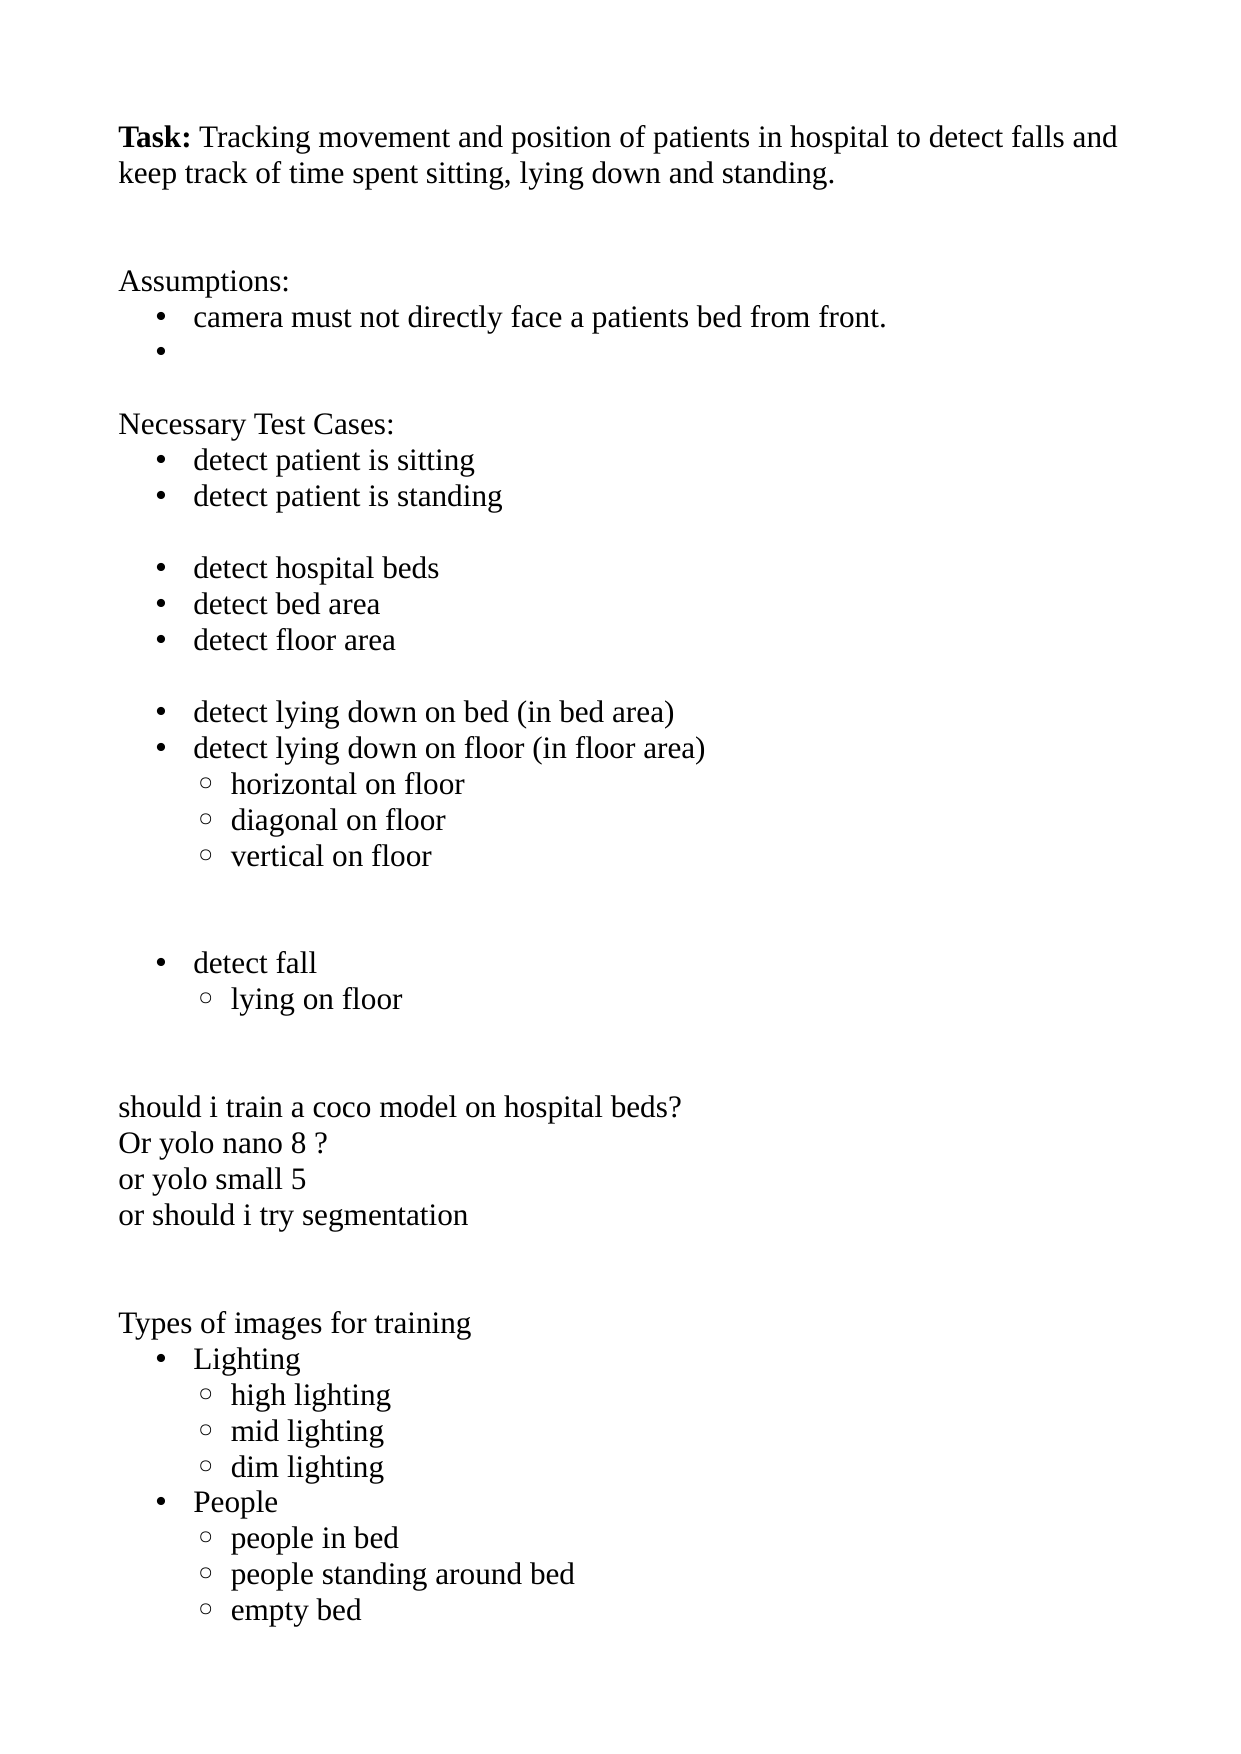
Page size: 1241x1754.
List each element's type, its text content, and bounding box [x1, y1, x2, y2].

list detect floor area [156, 621, 1122, 657]
list detect hospital beds [156, 549, 1122, 585]
list vertical on floor [193, 837, 1122, 873]
list detect patient is sitting [156, 442, 1122, 477]
list empty bed [193, 1592, 1122, 1627]
text or should i try segmentation [118, 1196, 1122, 1232]
text Types of images for training [118, 1304, 1122, 1340]
list mid lighting [193, 1412, 1122, 1448]
list camera must not directly face a patients bed from front. [156, 298, 1122, 334]
list detect lying down on floor (in floor area) [156, 729, 1122, 765]
text Or yolo nano 8 ? [118, 1124, 1122, 1160]
text Assumptions: [118, 262, 1122, 298]
list Lighting [156, 1340, 1122, 1376]
text Necessary Test Cases: [118, 406, 1122, 442]
list people in bed [193, 1520, 1122, 1556]
list detect lying down on bed (in bed area) [156, 693, 1122, 729]
list dim lighting [193, 1448, 1122, 1484]
text should i train a coco model on hospital beds? [118, 1088, 1122, 1124]
list high lighting [193, 1376, 1122, 1412]
list people standing around bed [193, 1556, 1122, 1592]
list lying on floor [193, 981, 1122, 1017]
list horizontal on floor [193, 765, 1122, 801]
list diagonal on floor [193, 801, 1122, 837]
text or yolo small 5 [118, 1160, 1122, 1196]
list detect patient is standing [156, 477, 1122, 513]
list People [156, 1484, 1122, 1520]
list detect fall [156, 945, 1122, 981]
list detect bed area [156, 585, 1122, 621]
text Task: Tracking movement and position of patients in hospital to detect falls and keep track of time spent sitting, lying down and standing. [118, 118, 1122, 190]
